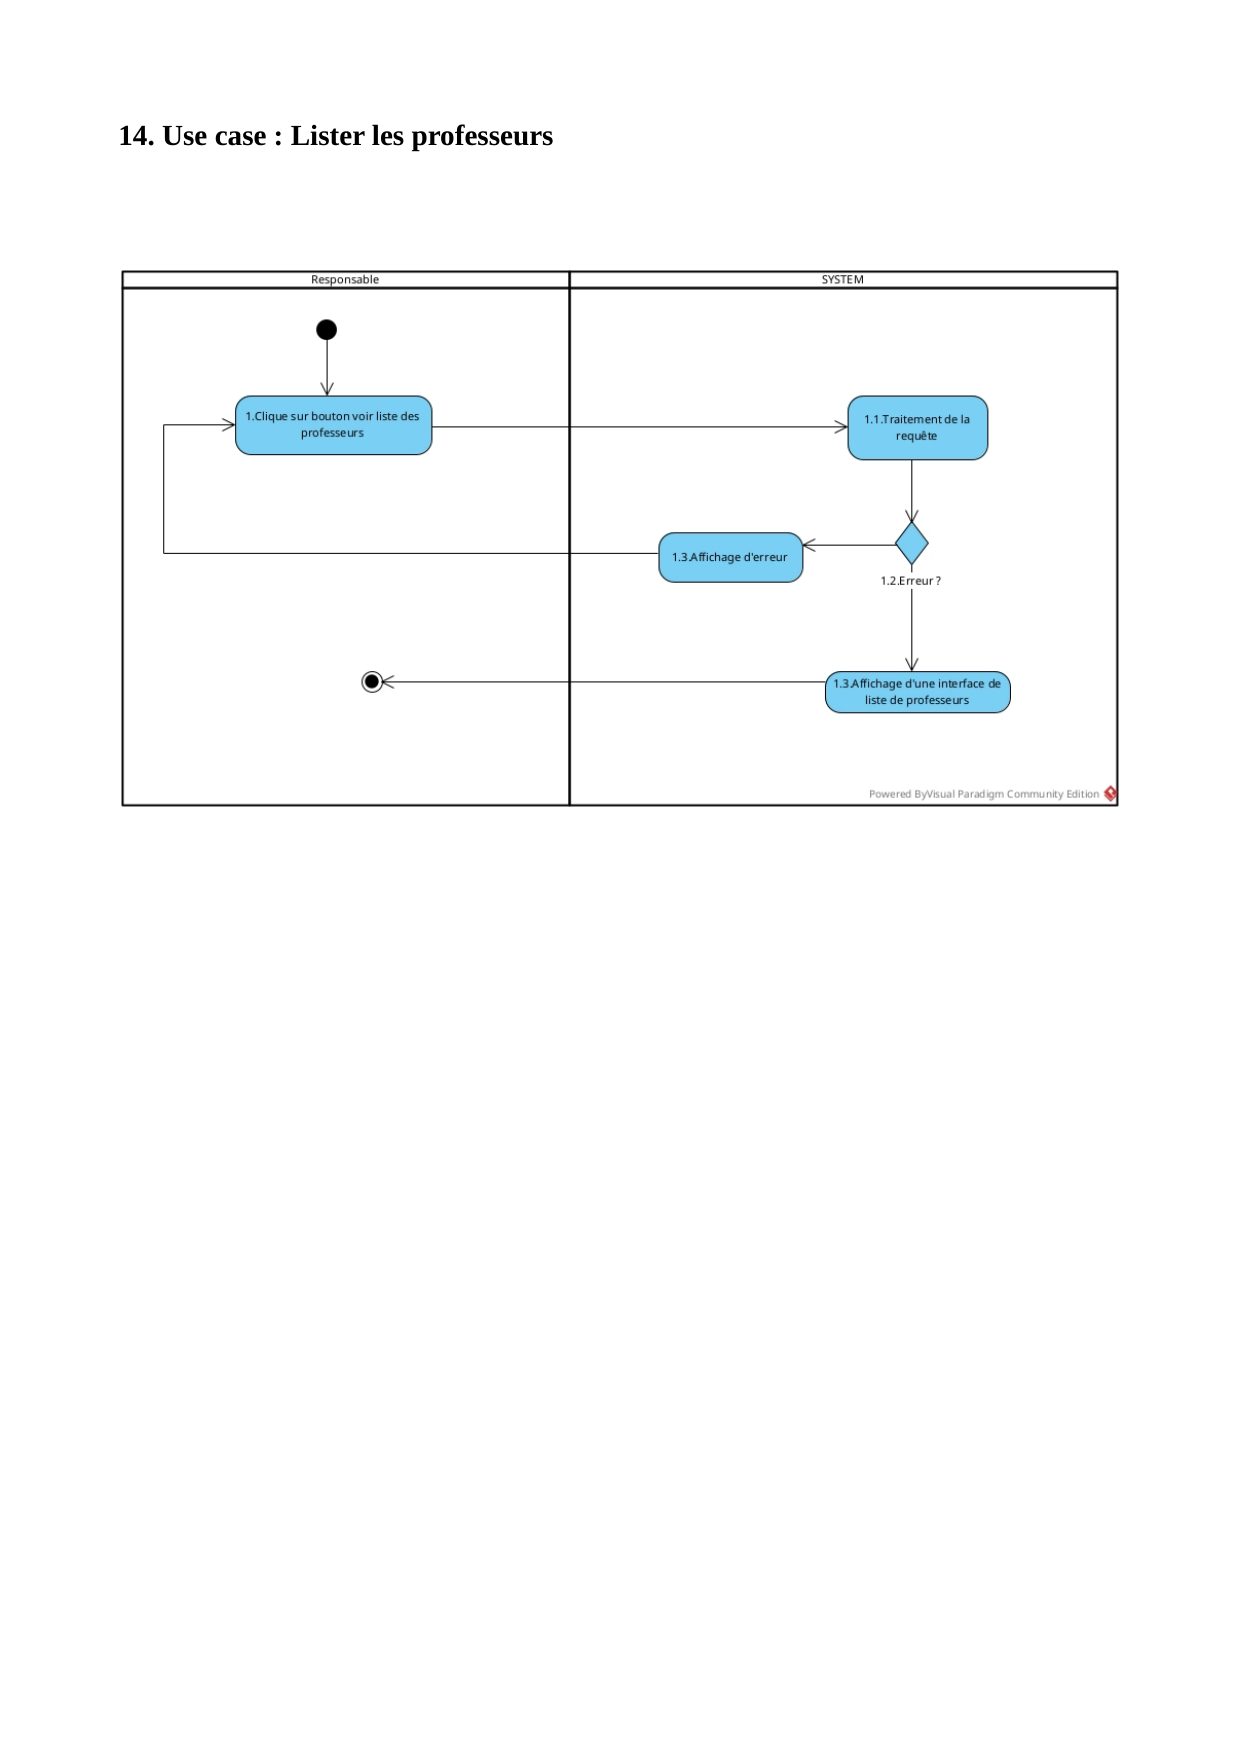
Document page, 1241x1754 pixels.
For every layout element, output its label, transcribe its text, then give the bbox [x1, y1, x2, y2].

picture [118, 267, 1123, 811]
text 14. Use case : Lister les professeurs [118, 118, 1122, 152]
